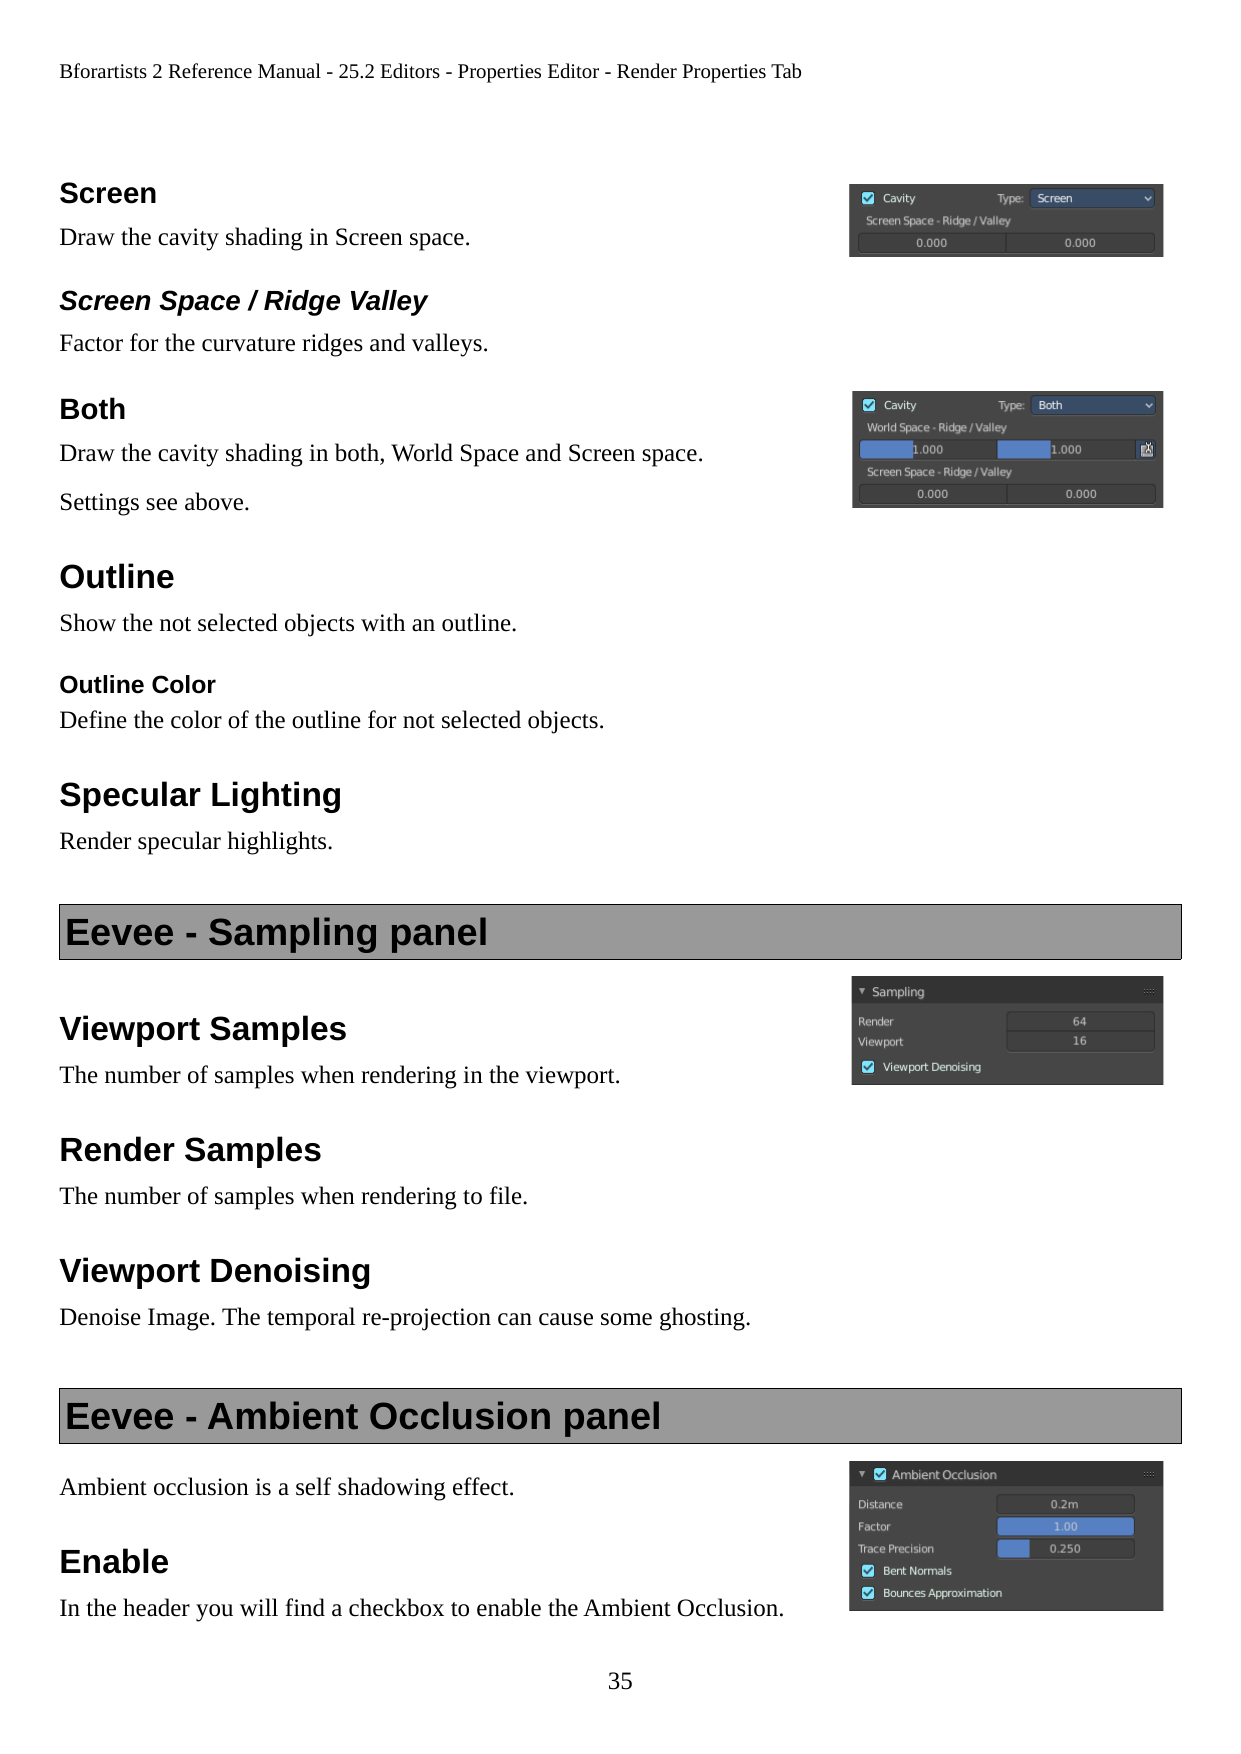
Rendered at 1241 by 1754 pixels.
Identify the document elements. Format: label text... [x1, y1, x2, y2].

text Draw the cavity shading in both, World Space and Screen space. [59, 438, 852, 467]
subtitle Outline Color [59, 670, 1181, 698]
picture [851, 976, 1164, 1085]
subtitle Enable [59, 1542, 849, 1581]
text Render specular highlights. [59, 826, 1181, 854]
table_header Eevee - Ambient Occlusion panel [60, 1389, 1181, 1443]
text In the header you will find a checkbox to enable the Ambient Occlusion. [59, 1593, 1181, 1622]
subtitle Viewport Denoising [59, 1251, 1181, 1289]
subtitle Outline [59, 557, 1181, 596]
text The number of samples when rendering to file. [59, 1181, 1181, 1209]
subtitle Screen [59, 176, 1181, 210]
subtitle Render Samples [59, 1129, 1181, 1168]
subtitle [1164, 392, 1181, 426]
text Draw the cavity shading in Screen space. [59, 222, 849, 251]
subtitle Specular Lighting [59, 775, 1181, 813]
picture [849, 1461, 1164, 1611]
subtitle [1164, 1008, 1181, 1047]
text Factor for the curvature ridges and valleys. [59, 328, 1181, 357]
text Ambient occlusion is a self shadowing effect. [59, 1472, 849, 1501]
subtitle Both [59, 392, 852, 426]
text Show the not selected objects with an outline. [59, 608, 1181, 637]
subtitle Screen Space / Ridge Valley [59, 284, 1181, 316]
text Settings see above. [59, 487, 1181, 516]
subtitle [1164, 1542, 1181, 1581]
picture [852, 391, 1164, 508]
picture [849, 184, 1164, 257]
table_header Eevee - Sampling panel [60, 905, 1181, 959]
text The number of samples when rendering in the viewport. [59, 1060, 1181, 1088]
subtitle Viewport Samples [59, 1008, 851, 1047]
text Define the color of the outline for not selected objects. [59, 705, 1181, 733]
text Denoise Image. The temporal re-projection can cause some ghosting. [59, 1302, 1181, 1331]
